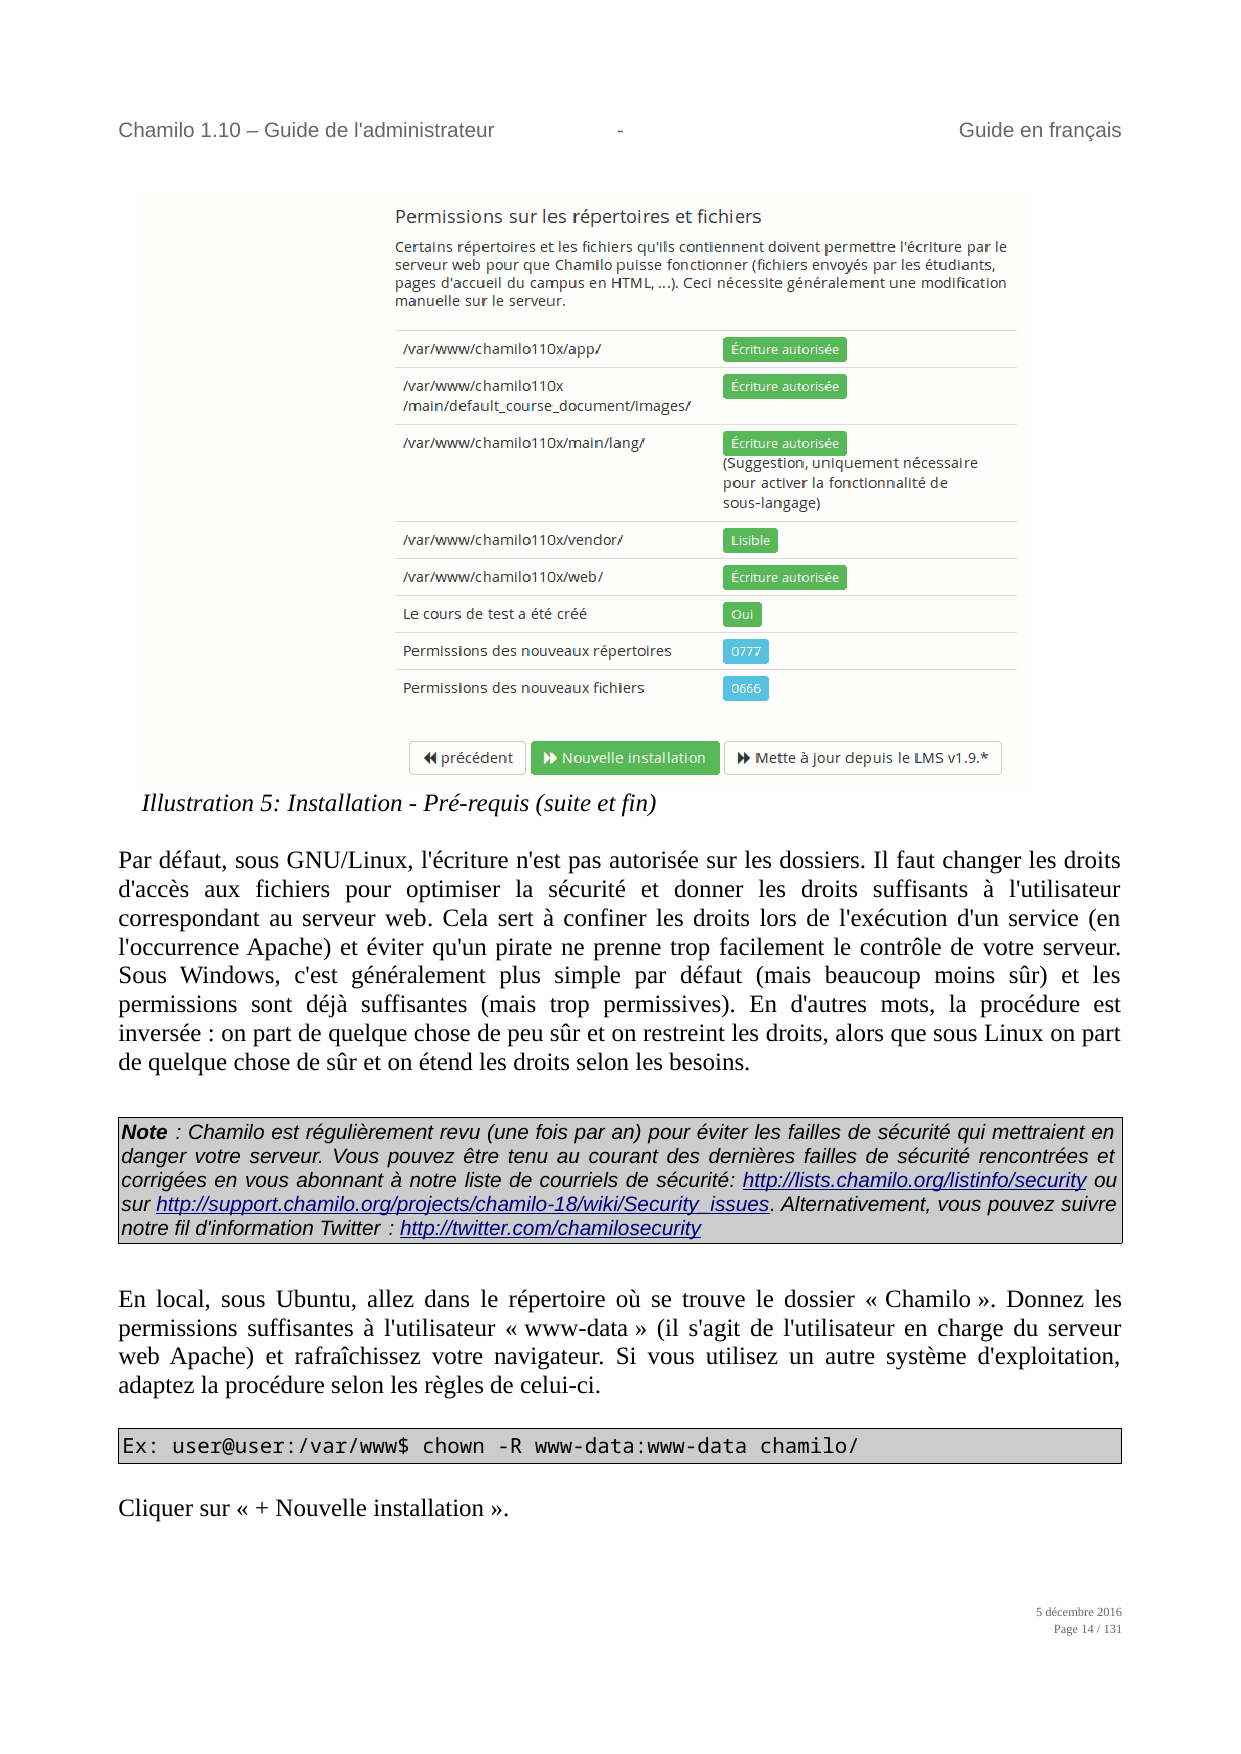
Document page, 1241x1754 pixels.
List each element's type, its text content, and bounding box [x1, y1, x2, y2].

text Ex: user@user:/var/www$ chown -R www-data:www-data chamilo/ [119, 1429, 1121, 1463]
text Cliquer sur « + Nouvelle installation ». [118, 1493, 1122, 1521]
picture [141, 193, 1032, 788]
text Illustration 5: Installation - Pré-requis (suite et fin) [141, 788, 1032, 817]
text Par défaut, sous GNU/Linux, l'écriture n'est pas autorisée sur les dossiers. Il faut changer les droits d'accès aux fichiers pour optimiser la sécurité et donner les droits suffisants à l'utilisateur correspondant au serveur web. Cela sert à confiner les droits lors de l'exécution d'un service (en l'occurrence Apache) et éviter qu'un pirate ne prenne trop facilement le contrôle de votre serveur. Sous Windows, c'est généralement plus simple par défaut (mais beaucoup moins sûr) et les permissions sont déjà suffisantes (mais trop permissives). En d'autres mots, la procédure est inversée : on part de quelque chose de peu sûr et on restreint les droits, alors que sous Linux on part de quelque chose de sûr et on étend les droits selon les besoins. [118, 846, 1122, 1076]
text En local, sous Ubuntu, allez dans le répertoire où se trouve le dossier « Chamilo ». Donnez les permissions suffisantes à l'utilisateur « www-data » (il s'agit de l'utilisateur en charge du serveur web Apache) et rafraîchissez votre navigateur. Si vous utilisez un autre système d'exploitation, adaptez la procédure selon les règles de celui-ci. [118, 1284, 1122, 1399]
text Note : Chamilo est régulièrement revu (une fois par an) pour éviter les failles de sécurité qui mettraient en danger votre serveur. Vous pouvez être tenu au courant des dernières failles de sécurité rencontrées et corrigées en vous abonnant à notre liste de courriels de sécurité: http://lists.chamilo.org/listinfo/security ou sur http://support.chamilo.org/projects/chamilo-18/wiki/Security_issues. Alternativement, vous pouvez suivre notre fil d'information Twitter : http://twitter.com/chamilosecurity [119, 1118, 1122, 1243]
